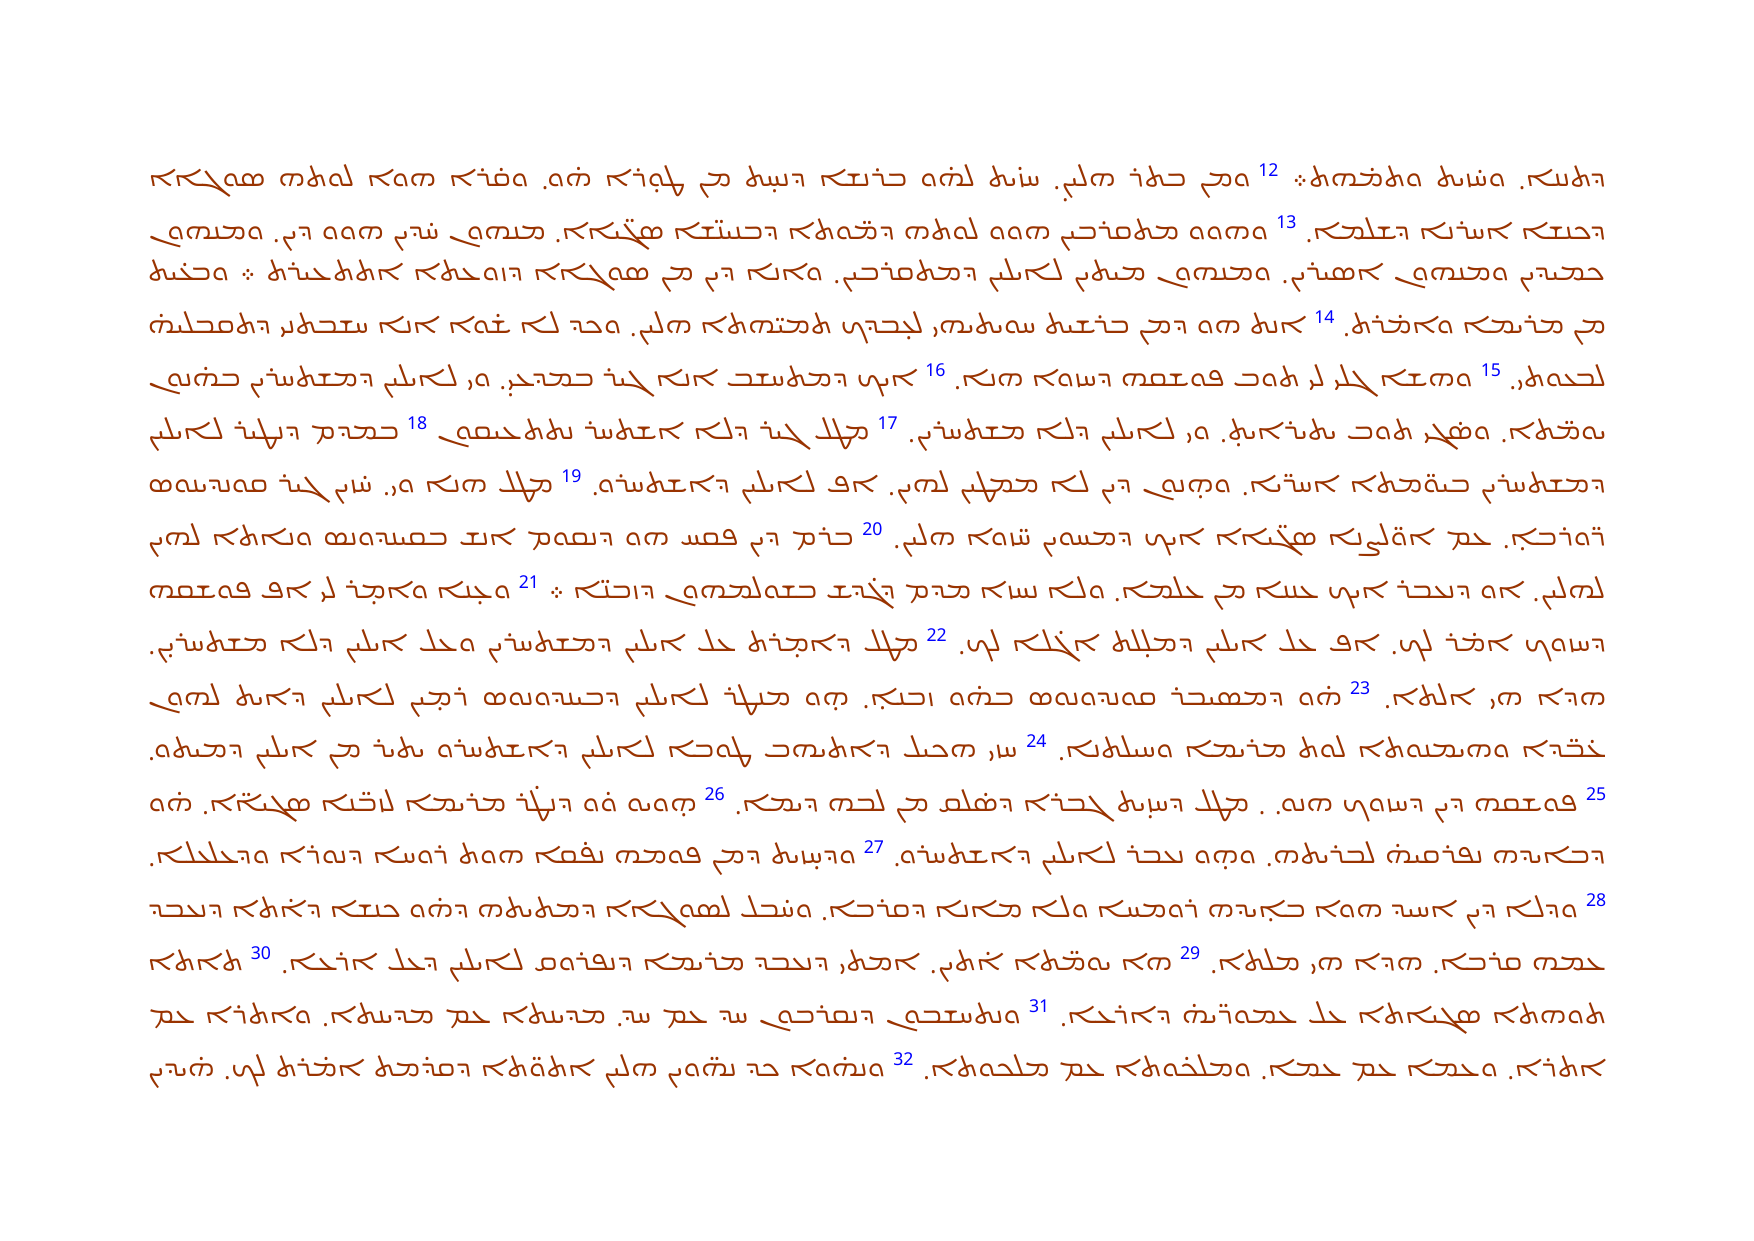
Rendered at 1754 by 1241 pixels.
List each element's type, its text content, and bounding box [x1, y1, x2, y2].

text 1 ܘܗ̣ܘܐ ܡܢ ܒܬܪ ܫܒܥܐ ܝܘܡ̈ܝ̣ܢ ܘܚ̇ܙܝܬ ܚܙܘܐ ܒܠܠܝܐ܂ 2 ܘܗܐ ܪܘܚܐ ܪܒܬܐ ܩܡ̤ܬ ܒܝܡܐ ܐܝܟ ܕܬܫܓܘܫ ܐܢܘܢ ܠܟܠܗܘܢ ܓܠܠܘ̈ܗܝ܂ 3 ܘܚ̇ܙܝܬ ܘܗܐ ܗ̣ܝ ܪܘܚܐ ܐܣܩ̤ܬ ܡܢ ܠܒܗ ܕܝܡܐ ܐܝܟ ܕܡܘܬܐ ܕܒܪܢܫܐ܂ ܘܚ̇ܙܝܬ ܘܗܐ ܦ̣ܪܚ ܗܘܐ ܗ̣ܘ ܗ̇ܘ ܒܪܢܫܐ ܥܡ ܥܢ̈ܢܐ ܕܫܡܝܐ܂ ܘܠܐ̇ܝܟܐ ܕܡܦܢܐ ܗܘܐ ܐܦܘ̈ܗܝ ܕܢܚܘܪ ܘܢܚܙܐ̣܂ ܪܐ̇ܬ ܗܘܐ ܟܘܠ ܡܕܡ ܡܢ ܩܕܡ ܚܙܘܗ܂ 4 ܘܠܐܝ̇ܟܐ ܕܢܦ̇ܩ ܗܘܐ ܩܠܐ ܕܦܘܡܗ̣܂ ܫܝ̇ܚܝܢ ܗܘܘ ܟܘܠܗܘܢ ܐܝܠܝܢ ܕܫ̇ܡܥܝܢ ܗܘܘ ܩܠܗ ܐܝܟ ܕܫ̇ܝܚܐ ܩܪܘܬܐ ܡܐ ܕܡܪܝܚܐ ܒܗ̇ ܢܘܪܐ܂ 5 ܘܚܙ̇ܝܬ ܡܢ ܒܬܪ ܗܠܝܢ̣܂ ܘܗܐ ܐܬܟܢܫܘ ܣܘܓܐܐ ܕܒܢܝ̈ܢܫܐ ܕܠܝܬ ܠܗܘܢ ܡܢܝܢܐ܂ ܡܢ ܐܪܒܥ ܖ̈ܘܚܝ ܫܡܝܐ̣܂ ܐܝܟ ܕܢܩܪܒܘܢ ܥܡ ܒܪܢܫܐ ܗ̇ܘ ܕܣ̣ܠܩ ܡܢ ܝܡܐ܂ 6 ܘܚܙ̇ܝܬ ܕܝܢ ܕܓ̣ܙܪ ܠܗ ܛܘ̣ܪܐ ܪܡ̇ܐ ܘܦ̣ܪܚ ܘܩܡ ܥܠܘܗܝ܂ 7 ܐܢܐ ܕܝܢ ܒܥ̇ܝܬ ܕܐܚܙܐ ܐܬܪܐ ܐܘ ܕܘܟܬܐ ܡܢ ܐܝ̇ܟܐ ܕܐܬܓܙܪ ܛܘ̣ܪܐ ܗ̇ܘ̣܂ ܘܠܐ ܐܫ̇ܟܚܬ܂ 8 ܘܡܢ ܒܬܪ ܗܠܝܢ ܚ̇ܙܝܬ̣܂ ܘܗܐ ܟܘܠܗܘܢ ܗ̇ܢܘܢ ܕܐܬܟܢܫܘ ܕܢܩܪܒܘܢ ܥܡܗ ܕܚ̇ܠܝܢ ܗܘܘ ܣܓܝ܂ ܒܪܡ ܕܝܢ ܡܡܪܚܝܢ ܗܘܘ ܐܝܟ ܕܢܩܪܒܘܢ܂ 9 ܘܟܕ ܚ̣ܙܐ ܚܐܦܐ ܕܡܬܝܗ ܕܣܘܓܗܘܢ ܕܐ̣ܬܐ̣܂ ܠܐ ܐܪܝܡ ܐܝ̇ܕܗ ܐܦ ܠܐ ܪܘܡܚܐ ܐܚܝܕ ܗܘܐ܂ ܘܠܐ ܡܕܡ ܡܢ ܟܠ ܡܐ̈ܢܐ ܕܩܪܒܐ܂ ܐܠܐ ܚ̣ܙܝܬ 10 ܕܐܝ̇ܟܢܐ ܫܒ̇ܩ ܗܘܐ ܡܢ ܦܘܡܗ ܒܠܚܘܕ ܐܝܟ ܓ̈ܠܠܐ ܕܢܘܪܐ܂ ܘܡܢ ܣܦܘ̈ܬܗ ܪܘܚܐ ܕܫܠܗܒܝܬܐ܂ ܘܡܢ ܠܫܢܗ ܪܡ̇ܐ ܗܘܐ ܓܘܡܖ̈ܐ ܕܥܠܥܠܐ܂ ܘܗܠܝܢ ܐܬܚܠܛܘ ܟܠܗܘܢ ܐܟܚܕܐ ܓ̈ܠܠܐ ܕܢܘܪܐ ܘܪܘܚܐ ܕܫܠܗܒܝܬܐ܂ ܘܣܘܓܐܐ ܕܥܠܥܠܐ܂ 11 ܘܢܦ̣ܠܘ ܥܠ ܚܐܦܐ ܕܡܐܬܝܗ ܕܗ̇ܘ ܥܡܐ ܣܓܝܐܐ܂ ܕܡܛܝܒ ܗܘܐ ܕܢܩܪܒ܂ ܘܐܘܩܕ ܐܢܘܢ ܠܟܘܠܗܘܢ ܐܝܟ ܕܡܢ ܫܠܝܐ̣܂ ܡܕܡ ܠܐ ܢܬܚܙܐ ܡܢ ܗ̇ܘ ܣܘܓܐ ܕܟܢܫܐ ܕܠܝܬ ܗܘܐ ܠܗ ܡܢܝܢܐ܂ ܐܠܐ ܐܢ ܒܠܚܘܕ ܚܠ̣ܐ ܕܩܛܡܐ̇܂ ܘܪܝܚܐ ܕܬܢܢܐ܂ ܘܚ̇ܙܝܬ ܘܬܡ̇ܗܬ܀ 12 ܘܡܢ ܒܬܪ ܗܠܝܢ̣܂ ܚܙ̇ܝܬ ܠܗ̇ܘ ܒܪܢܫܐ ܕܢܚ̣ܬ ܡܢ ܛܘ̣ܪܐ ܗ̇ܘ܂ ܘܩ̇ܪܐ ܗܘܐ ܠܘܬܗ ܣܘܓܐܐ ܕܟܢܫܐ ܐܚܪܢܐ ܕܫܠܡܐ܂ 13 ܘܗܘܘ ܡܬܩܪܒܝܢ ܗܘܘ ܠܘܬܗ ܕܡ̈ܘܬܐ ܕܒܢܝܢ̈ܫܐ ܣܓ̈ܝܐܐ܂ ܡܢܗܘܢ ܚ̇ܕܝܢ ܗܘܘ ܕܝܢ܂ ܘܡܢܗܘܢ ܟܡܝܕܝܢ ܘܡܢܗܘܢ ܐܣܝܪܝܢ܂ ܘܡܢܗܘܢ ܡܝܬܝܢ ܠܐܝܠܝܢ ܕܡܬܩܪܒܝܢ܂ ܘܐܢܐ ܕܝܢ ܡܢ ܣܘܓܐܐ ܕܙܘܥܬܐ ܐܬܬܥܝܪܬ ܀ ܘܒܥ̇ܝܬ ܡܢ ܡܪܝܡܐ ܘܐܡ̇ܪܬ܂ 14 ܐܢܬ ܗܘ ܕܡܢ ܒܪܫܝܬ ܚܘܝܬܝܗܝ ܠܥ̣ܒܕܟ ܬܡܝ̈ܗܬܐ ܗܠܝܢ܂ ܘܟܕ ܠܐ ܫ̇ܘܐ ܐܢܐ ܚܫܒܬܢܝ ܕܬܩܒܠܝܗ̇ ܠܒܥܘܬܝ܂ 15 ܘܗܫܐ ܓܠܝ ܠܝ ܬܘܒ ܦܘܫܩܗ ܕܚܙܘܐ ܗܢܐ܂ 16 ܐܝܟ ܕܡܬܚܫܒ ܐܢܐ ܓܝܪ ܒܡܕܥܝ̣܂ ܘܝ ܠܐܝܠܝܢ ܕܡܫܬܚܪܝܢ ܒܗ̇ܢܘܢ ܝܘܡ̈ܬܐ܂ ܘܣ̇ܓܝ ܬܘܒ ܝܬܝܪܐܝܬ̣܂ ܘܝ ܠܐܝܠܝܢ ܕܠܐ ܡܫܬܚܪܝܢ܂ 17 ܡܛܠ ܓܝܪ ܕܠܐ ܐܫܬܚܪ ܢܬܬܥܝܩܘܢ 18 ܒܡܕܡ ܕܢܛܝܪ ܠܐܝܠܝܢ ܕܡܫܬܚܪܝܢ ܒܝܘ̈ܡܬܐ ܐܚܖ̈ܝܐ܂ ܘܗ̣ܢܘܢ ܕܝܢ ܠܐ ܡܡܛܝܢ ܠܗܝܢ܂ ܐܦ ܠܐܝܠܝܢ ܕܐܫܬܚܪܘ܂ 19 ܡܛܠ ܗܢܐ ܘܝ܂ ܚ̇ܙܝܢ ܓܝܪ ܩܘܢܕܝܢܘܣ ܖ̈ܘܪܒܐ̣܂ ܥܡ ܐܘ̈ܠܨܢܐ ܣܓ̈ܝܐܐ ܐܝܟ ܕܡܚܘܝܢ ܚ̈ܙܘܐ ܗܠܝܢ܂ 20 ܒܪܡ ܕܝܢ ܦܩܚ ܗܘ ܕܢܩܘܡ ܐܢܫ ܒܩܝܢܕܘܢܣ ܘܢܐܬܐ ܠܗܝܢ ܠܗܠܝܢ܂ ܐܘ ܕܢܥܒܪ ܐܝܟ ܥܢܢܐ ܡܢ ܥܠܡܐ܂ ܘܠܐ ܢܚܙܐ ܡܕܡ ܕܓ̇ܕܫ ܒܫܘܠܡܗܘܢ ܕܙܒܢ̈ܐ ܀ 21 ܘܥ̣ܢܐ ܘܐܡ̣ܪ ܠܝ ܐܦ ܦܘܫܩܗ ܕܚܙܘܟ ܐܡ̇ܪ ܠܟ܂ ܐܦ ܥܠ ܐܝܠܝܢ ܕܡܠ̣ܠܬ ܐܓ̇ܠܐ ܠܟ܂ 22 ܡܛܠ ܕܐܡ̣ܪܬ ܥܠ ܐܝܠܝܢ ܕܡܫܬܚܪܝܢ ܘܥܠ ܐܝܠܝܢ ܕܠܐ ܡܫܬܚܪܝ̣ܢ܂ ܗܕܐ ܗܝ ܐܠܬܐ܂ 23 ܗ̇ܘ ܕܡܣܝܒܪ ܩܘܢܕܘܢܘܣ ܒܗ̇ܘ ܙܒܢܐ̣܂ ܗ̣ܘ ܡܢܛܪ ܠܐܝܠܝܢ ܕܒܝܢܕܘܢܘܣ ܪܡ̣ܝܢ ܠܐܝܠܝܢ ܕܐܝܬ ܠܗܘܢ ܥ̇ܒ̈ܕܐ ܘܗܝܡܢܘܬܐ ܠܘܬ ܡܪܝܡܐ ܘܚܝܠܬܢܐ܂ 24 ܚܙܝ ܗܟܝܠ ܕܐܬܝܗܒ ܛܘܒܐ ܠܐܝܠܝܢ ܕܐܫܬܚܪܘ ܝܬܝܪ ܡܢ ܐܝܠܝܢ ܕܡܝܬܘ܂ 25 ܦܘܫܩܗ ܕܝܢ ܕܚܙܘܟ ܗܢܘ܂ ܂ ܡܛܠ ܕܚܙ̣ܝܬ ܓܒܪܐ ܕܣ̇ܠܩ ܡܢ ܠܒܗ ܕܝܡܐ܂ 26 ܗ̣ܘܝܘ ܘ̇ܘ ܕܢܛ̇ܪ ܡܪܝܡܐ ܠܙܒ̈ܢܐ ܣܓܝܐ̈ܐ܂ ܗ̇ܘ ܕܒܐܝܕܗ ܢܦܪܩܝܗ̇ ܠܒܪܝܬܗ܂ ܘܗ̣ܘ ܢܥܒܪ ܠܐܝܠܝܢ ܕܐܫܬܚܪܘ܂ 27 ܘܕܚ̣ܙܝܬ ܕܡܢ ܦܘܡܗ ܢܦ̇ܩܐ ܗܘܬ ܪܘܚܐ ܕܢܘܪܐ ܘܕܥܠܥܠܐ܂ 28 ܘܕܠܐ ܕܝܢ ܐܚܝܕ ܗܘܐ ܒܐ̣ܝܕܗ ܪܘܡܚܐ ܘܠܐ ܡܐܢܐ ܕܩܪܒܐ܂ ܘܚ̇ܒܠ ܠܣܘܓܐܐ ܕܡܬܝܬܗ ܕܗ̇ܘ ܟܢܫܐ ܕܐ̇ܬܐ ܕܢܥܒܕ ܥܡܗ ܩܪܒܐ܂ ܗܕܐ ܗܝ ܡܠܬܐ܂ 29 ܗܐ ܝܘܡ̈ܬܐ ܐ̇ܬܝܢ܂ ܐܡܬܝ ܕܢܥܒܕ ܡܪܝܡܐ ܕܢܦܪܘܩ ܠܐܝܠܝܢ ܕܥܠ ܐܪܥܐ܂ 30 ܬܐܬܐ ܬܘܗܬܐ ܣܓܝܐܬܐ ܥܠ ܥܡܘܖ̈ܝܗ̇ ܕܐܪܥܐ܂ 31 ܘܢܬܚܫܒܘܢ ܕܢܩܪܒܘܢ ܚܕ ܥܡ ܚܕ܂ ܡܕܝܢܬܐ ܥܡ ܡܕܝܢܬܐ܂ ܘܐܬܪܐ ܥܡ ܐܬܪܐ܂ ܘܥܡܐ ܥܡ ܥܡܐ܂ ܘܡܠܟ̇ܘܬܐ ܥܡ ܡܠܟܘܬܐ܂ 32 ܘܢܗ̇ܘܐ ܟܕ ܢܗ̈ܘܝܢ ܗܠܝܢ ܐܬܘ̈ܬܐ ܕܩܕ̇ܡܬ ܐܡ̇ܪܬ ܠܟ܂ ܗ̇ܝܕܝܢ ܢܬܓܠܐ ܒܪܝ ܗ̇ܘ ܕܚܙ̣ܝܬ ܐܝܟ ܓܒܪܐ ܕܣ̇ܠܩ܂ 33 ܘܟܕ ܢܫܡܥܘܢ ܥܡܡ̈ܐ ܟܠܗܘܢ ܩܠܗ ܢܫܒܩܘܢ ܟܠ ܐܢܫ ܡܢܗܘܢ ܐܬܪܗ ܘܩܪܒܐ ܕܒܝܢܬܗܘܢ 34 ܘܢܬܟܢܫܘܢ ܐܟܚܕܐ ܟܢܫܐ ܕܠܝܬ ܠܗ ܡܢܝܢܐ܂ ܐܝܟ ܕܚ̣ܙܝܬ ܕܨ̇ܒܝܢ ܕܢܐܬܘܢ ܘܢܥܒܕܘܢ ܩܪܒܐ ܥܡ ܓܒܪܐ ܗ̇ܘ܂ 35 ܗ̣ܘ ܕܝܢ ܢܩܘܡ ܥܠ ܪܝܫ ܛܘ̣ܪܐ ܕܨܗܝܘܢ܂ 36 ܘܨܗܝܘܢ ܕܝܢ ܬܐܬܐ܂ ܘܬܬܓܠܐ ܠܟܘܠ ܟܕ ܡܥܬܕܐ ܘܒܢ̣ܝܐ܂ ܐܝܟ ܕܚ̣ܙܝܬ ܛܘ̣ܪܐ ܕܐܬܓܙܪ ܕܠܐ ܒܐܝܕ̈ܝܢ܂ 37 ܗ̣ܘ ܕܝܢ ܒܪܝ̣܂ ܢܟܣ ܠܥܡ̈ܡܐ ܗܠܝܢ ܕܐܬܘ ܥܠ ܪܘܫܥܗܘܢ܂ ܗ̇ܢܘܢ ܕܐܬܕܡܝܘ ܠܥܠܥܠܐ܂ ܘܢܣܕܘܪ ܩܕܡܝܗܘܢ ܥ̇ܒ̈ܕܝܗܘܢ ܒܝ̣̈ܫܐ܂ ܘܬܫܢܝܩܐ ܗ̇ܘ ܕܥܬܝܕܝܢ ܕܢܫܬܢܩܘܢ܂܂ 38 ܡܢ ܒܬܪܟܢ ܕܝܢ ܗ̇ܘ ܕܐܬܕܡܝ ܠܫܠܗܒܝܬܐ̣܂ ܢܘܒܕ ܐܢܘܢ ܕܠܐ ܥܡܠܐ܂ ܒܢܡܘܣܗ ܕܗ̇ܘ ܕܐܬܕܡܝ ܠܢܘܪܐ ܀ 39 ܘܕܚܙܝܬܝܗܝ ܕܩ̇ܪܐ ܘܡܟܢܫ ܠܘܬܗ ܣܘܓܐܐ ܕܟܢܫܐ ܐܚܪܢܐ ܕܫܠܡܐ̣܂ 40 ܗ̣ܢܘܢ ܐܢܘܢ ܬܫܥܐ ܫܒ̈ܛܝܢ ܘܦܠܓܗ܂ ܗܠܝܢ ܕܐܫܬܒܝܘ ܗܘܘ ܡܢ ܐܪܥܗܘܢ ܒܝܘ̈ܡܬܗ ܕܝܘܫܝܐ ܡ̇ܠܟܐ܂ ܗܠܝܢ ܕܫ̣ܒܐ ܣܠܒܢܣܪ ܡ̇ܠܟܐ ܕܐܬܘܖ̈ܝܐ܂ ܘܐܝܬܝ ܐܢܘܢ ܠܥܒܪܗ ܕܢܗܪܐ ܦܪܬ܇ ܘܐܫܬܒܝܘ ܠܐܪܥܐ ܐܚܪܬܐ 41 ܐܬܚܫܒܘ ܗܘܘ ܓܝܪ ܗ̣ܢܘܢ ܒܝܢܬܗܘܢ܂ ܘܐܬܡܠܟܘ ܗܢܐ ܡܠ̣ܟܐ̣܂ ܕܢܫܒܩܘܢ ܣܘܓܐܐ ܕܥܡ̈ܡܐ ܘܢܐܙܠܘܢ ܠܐܬܪܐ ܓܘܝܐ܂ ܐܝܟܐ ܕܡܢ ܝܘܡ̈ܘܗܝ ܠܐ ܥܡ̤ܪܬ ܬܡܢ ܫܪܒܬܐ ܕܒ̈ܢܝܢܫܐ 42 ܕܐܦܢ ܬܡܢ ܢܛܪܘܢ ܢܡܘܣܗܘܢ ܗ̇ܘ ܕܠܐ ܢܛܪܘܗܝ ܗܘܘ ܒܐܪܥܗܘܢ܀ 43 ܘܥܠܘ ܗܘܘ ܕܝܢ ܒܡ̈ܥܠܢܐ ܐ̈ܠܝܨܐ ܕܦܪܬ܂ 44 ܥ̣ܒܕ ܠܗܘܢ ܓܝܪ ܡܪܝܡܐ ܗܝ̇ܕܝܢ ܬܕܡܖ̈ܬܐ܂ ܟ̇ܠܐ ܗܘܐ ܓܝܪ ܡܦܩܢ̈ܘܗܝ ܕܢܗܪܐ ܥܕܡܐ ܕܥ̣ܒܪܘ ܟܘܠܗܘܢ܂ 45 ܕܢܐܙܠܘܢ ܗܘܘ ܕܝܢ ܒܝ̣ܫܐ܂ ܐܘܪܚܐ ܣܓܝܐܐ ܗܘܬ ܠܡܐܙܠ̣ ܡܪܕܐ ܫܢܬܐ ܚܕܐ ܘܦܠܓܗ̇܂ ܗ̣ܘ ܕܝܢ ܗ̇ܘ ܐܬܪܐ ܡܬܩܪܐ ܐܪܙܦ܂ ܣܘܦܗ ܕܥܠܡܐ܂ 46 ܘܥܡ̣ܪܘ ܬܡܢ ܥܕܡܐ ܠܙܒܢܐ ܐܚܪܝܐ܂ ܘܗܝ̇ܕܝܢ ܬܘܒ ܕܥܬܝܕܝܢ ܕܢܐܬܘܢ̣܂ 47 ܬܘܒ ܡܪܝܡܐ ܢܟܠܐ ܡܦܩ̈ܢܘܗܝ ܕܢܗܪܐ ܦܪܬ܂ ܐܝܟ ܕܢܫܟܚܘܢ ܢܥܒܪܘܢ܂ ܡܛܠ ܗܢܐ ܗܘ ܚܙ̣ܝܬ ܣܘܓܐܐ ܕܟܢܫܐ ܕܡܬܟܢܫ ܒܫܠܡܐ܂ 48 ܐܠܐ ܐܦ ܐܝܠܝܢ ܕܐܫܬܚܪܘ ܡܢ ܥܡܟ ܢܐܚܘܢ܂ ܐܝܠܝܢ ܕܡܫܬܟܚܝܢ ܒܬܚ̈ܘܡܝ ܩܕ̈ܝܫܐ܂ 49 ܘܢܗܘܐ ܕܝܢ ܕܟܕ ܢܘܒܕ ܣܘܓܐܐ ܕܥܡ̈ܡܐ ܕܐܬܟܢܫܘ̣ ܢܛܢ ܥܠ ܥܡܐ ܕܐܫܬܚܪ܂ 50 ܘܗ̇ܝܕܝܢ ܢܚܘܐ ܐܢܘܢ ܬܕܡܖ̈ܬܐ ܝܬܝܖ̈ܬܐ ܀ 51 ܘܐܢܐ ܬܘܒ ܐܡ̇ܪܬ ܠܗ܂ ܐܘ ܡܪܝܐ ܡܪܝ܂ ܗܕܐ ܐܘܕܥܝܢܝ܂ ܡܛܠ ܡܢܐ ܚܙ̇ܝܬܗ ܠܓܒܪܐ ܕܡܢ ܠܒܗ ܕܝܡܐ ܣܠܩ ݊ ݊ ܀ ܘܥ̣ܢܐ ܘܐ̣ܡܪ ܠܝ܂ 52 ܐܝ̇ܟܢܐ ܕܠܐ ܡ̣ܨܐ ܐܢܫ ܕܢܒܨܐ ܘܢܫܟܚ ܐܘ ܢܕܥ ܡܕܡ ܕܒܥܘܡ̈ܩܘܗܝ ܕܝܡܐ̣܂ ܗܟܢܐ ܠܐ ܡܫܟܚ ܐܢܫ ܡܢ ܐܝܠܝܢ ܕܥܠ ܐܪܥܐ ܕܢܚܙܝܘܗܝ ܠܒܪܝ ܐܘ ܠܐܝܠܝܢ ܕܥܡܗ̇܂ ܐܠܐ ܐܢ ܒܗ̇ܘ ܙܒܢܐ ܒܝܘܡܗ܂ 53 ܗܢܘ ܦܘܫܩܗ ܕܚܙܘܐ ܕܚ̣ܙܝܬ܂ ܡܛܠ ܗܢܐ ܐܬܓܠܝ ܠܟ ܗܠܝܢ̇ ܠܟ ܒܠܚܘܕܝܟ܂ 54 ܡܛܠ ܕܫܒ̣ܩܬ ܐܝܠܝܢ ܕܕܝܠܟ ܐ̈ܢܝܢ܂ ܘܐܬܒܛܠ ܠܟ ܥܠ ܐܝܠܝܢ ܕܕܝܠܢ ܐ̈ܢܝܢ܂ ܘܐܝܠܝܢ ܕܕܢܡܘܣܐ ܐ̈ܢܝܢ ܒܥ̣ܝܬ 55 ܚܝ̈ܝܟ ܓܝܪ ܒܚܟܡܬܐ ܕܒ̣ܪܬ܂ ܘܠܣܟܘܠܬܢܘܬܐ ܩܪ̣ܝܬ ܐܡܝ܂ 56 ܡܛܠ ܗܢܐ ܚܘܝܬܟ ܗܠܝܢ܂ ܐܓܪܐ ܓܝܪ ܠܘܬ ܡܪܝܡܐ ܢܗܘܐ ܕܝܢ ܡܢ ܒܬܪ ܬܠܬܐ ܝܘܡ̈ܝܢ ܐܡܠܠ ܥܡܟ ܐܚܖ̈ܢܝܬܐ܂ ܘܐܦܫܩ ܠܟ ܬܕܡܖ̈ܬܐ ܐܚܖ̈ܝܬܐ ܀܀ 57 ܘܐ̇ܙܠܬ ܘܗ̇ܠܟܬ ܒܦܩܥܬܐ ܣ̇ܓܝ܂ ܘܡܫܒܚ ܗܘ̇ܝܬ ܘܡܘܕܐ ܠܡܪܝܡܐ̇܂ ܥܠ ܬܕܡܖ̈ܬܐ ܕܥܒ̣ܕ ܒܙܒܢ ܙܒܢ܂ 58 ܘܡܕܒܪ ܙܒ̈ܢܐ ܘܡܕܡ ܕܐ̇ܬܐ ܒܙܒ̈ܢܐ܂ ܘܝܬ̇ܒܬ ܬܡܢ ܬܠܬܐ ܝܘܡ̈ܝܢ܂ [148, 148, 1606, 1090]
